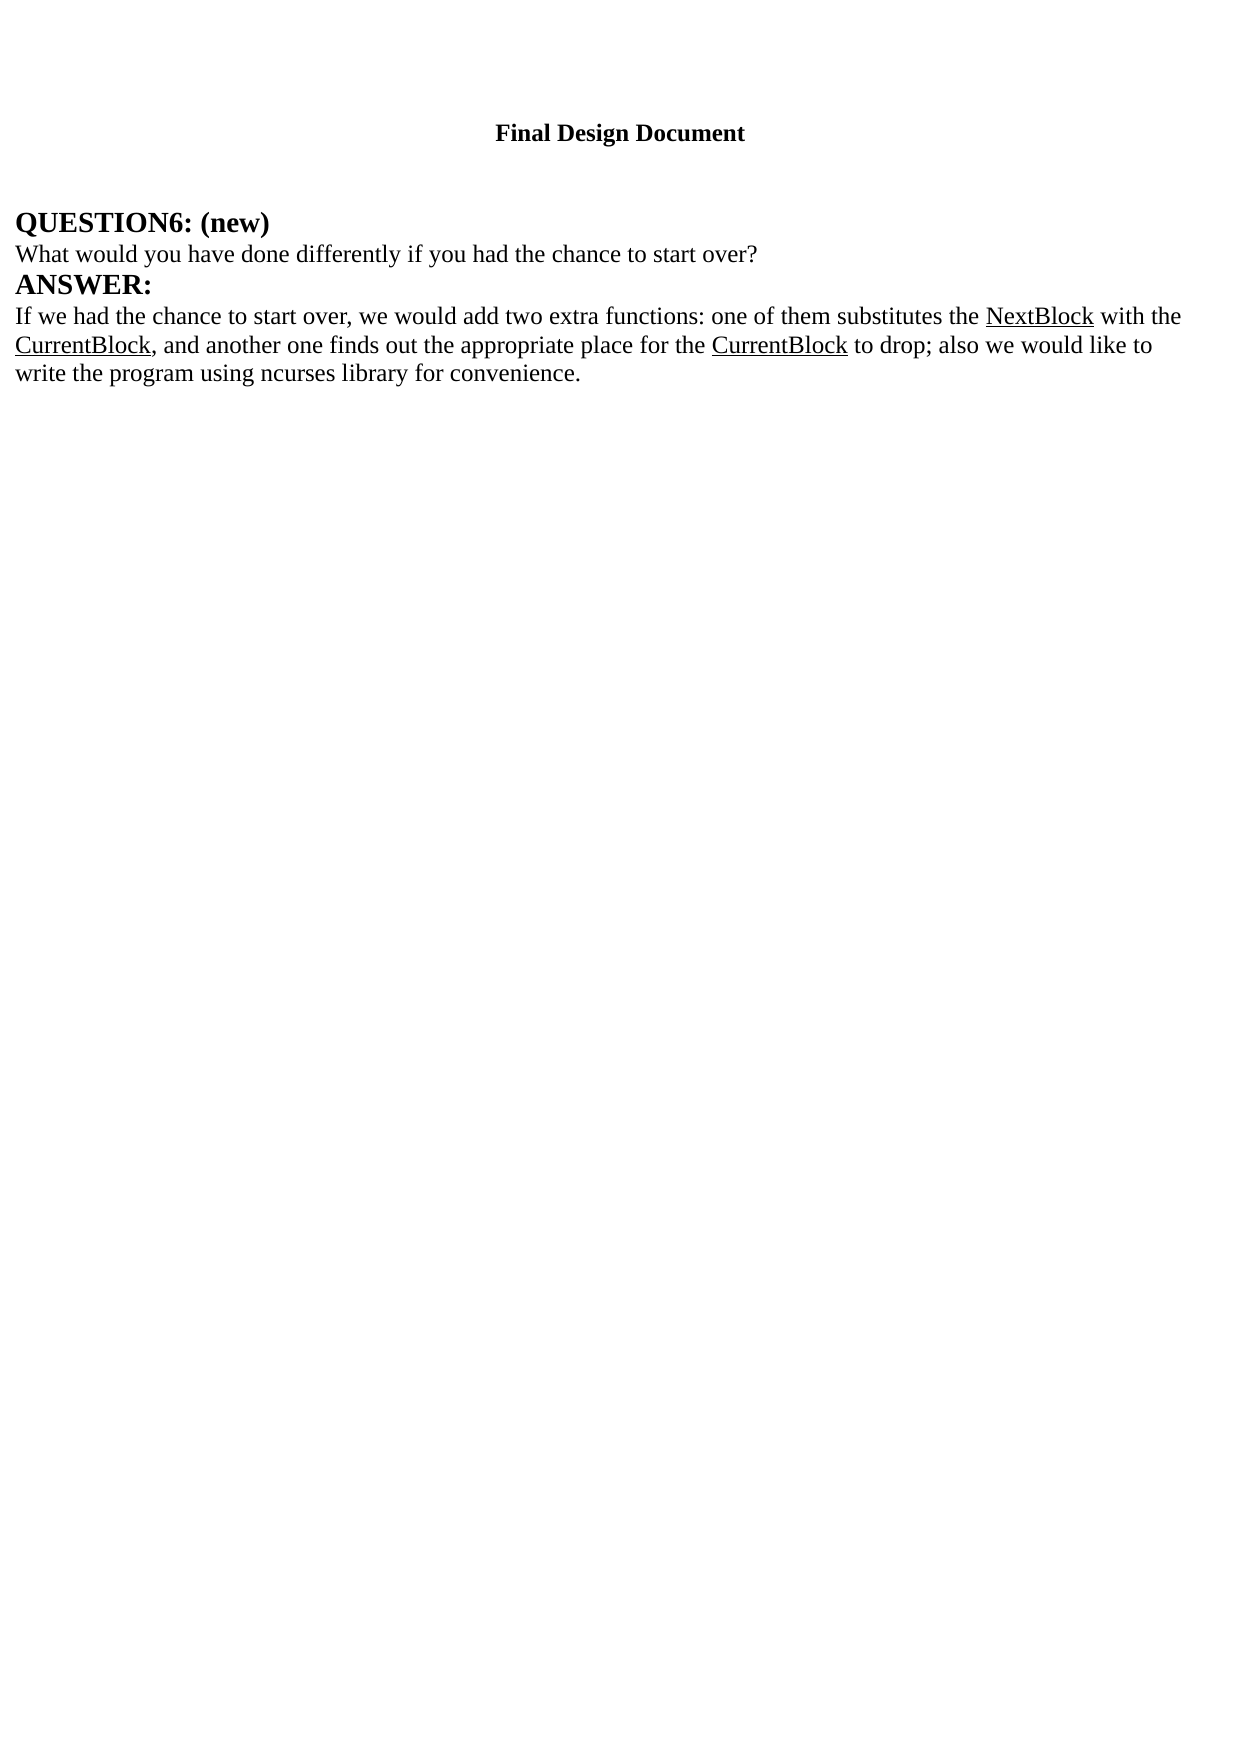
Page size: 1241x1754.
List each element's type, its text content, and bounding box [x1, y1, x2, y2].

text What would you have done differently if you had the chance to start over? [15, 239, 1196, 267]
text ANSWER: [15, 267, 1196, 301]
text QUESTION6: (new) [15, 205, 1196, 239]
text If we had the chance to start over, we would add two extra functions: one of them substitutes the NextBlock with the CurrentBlock, and another one finds out the appropriate place for the CurrentBlock to drop; also we would like to write the program using ncurses library for convenience. [15, 301, 1196, 387]
